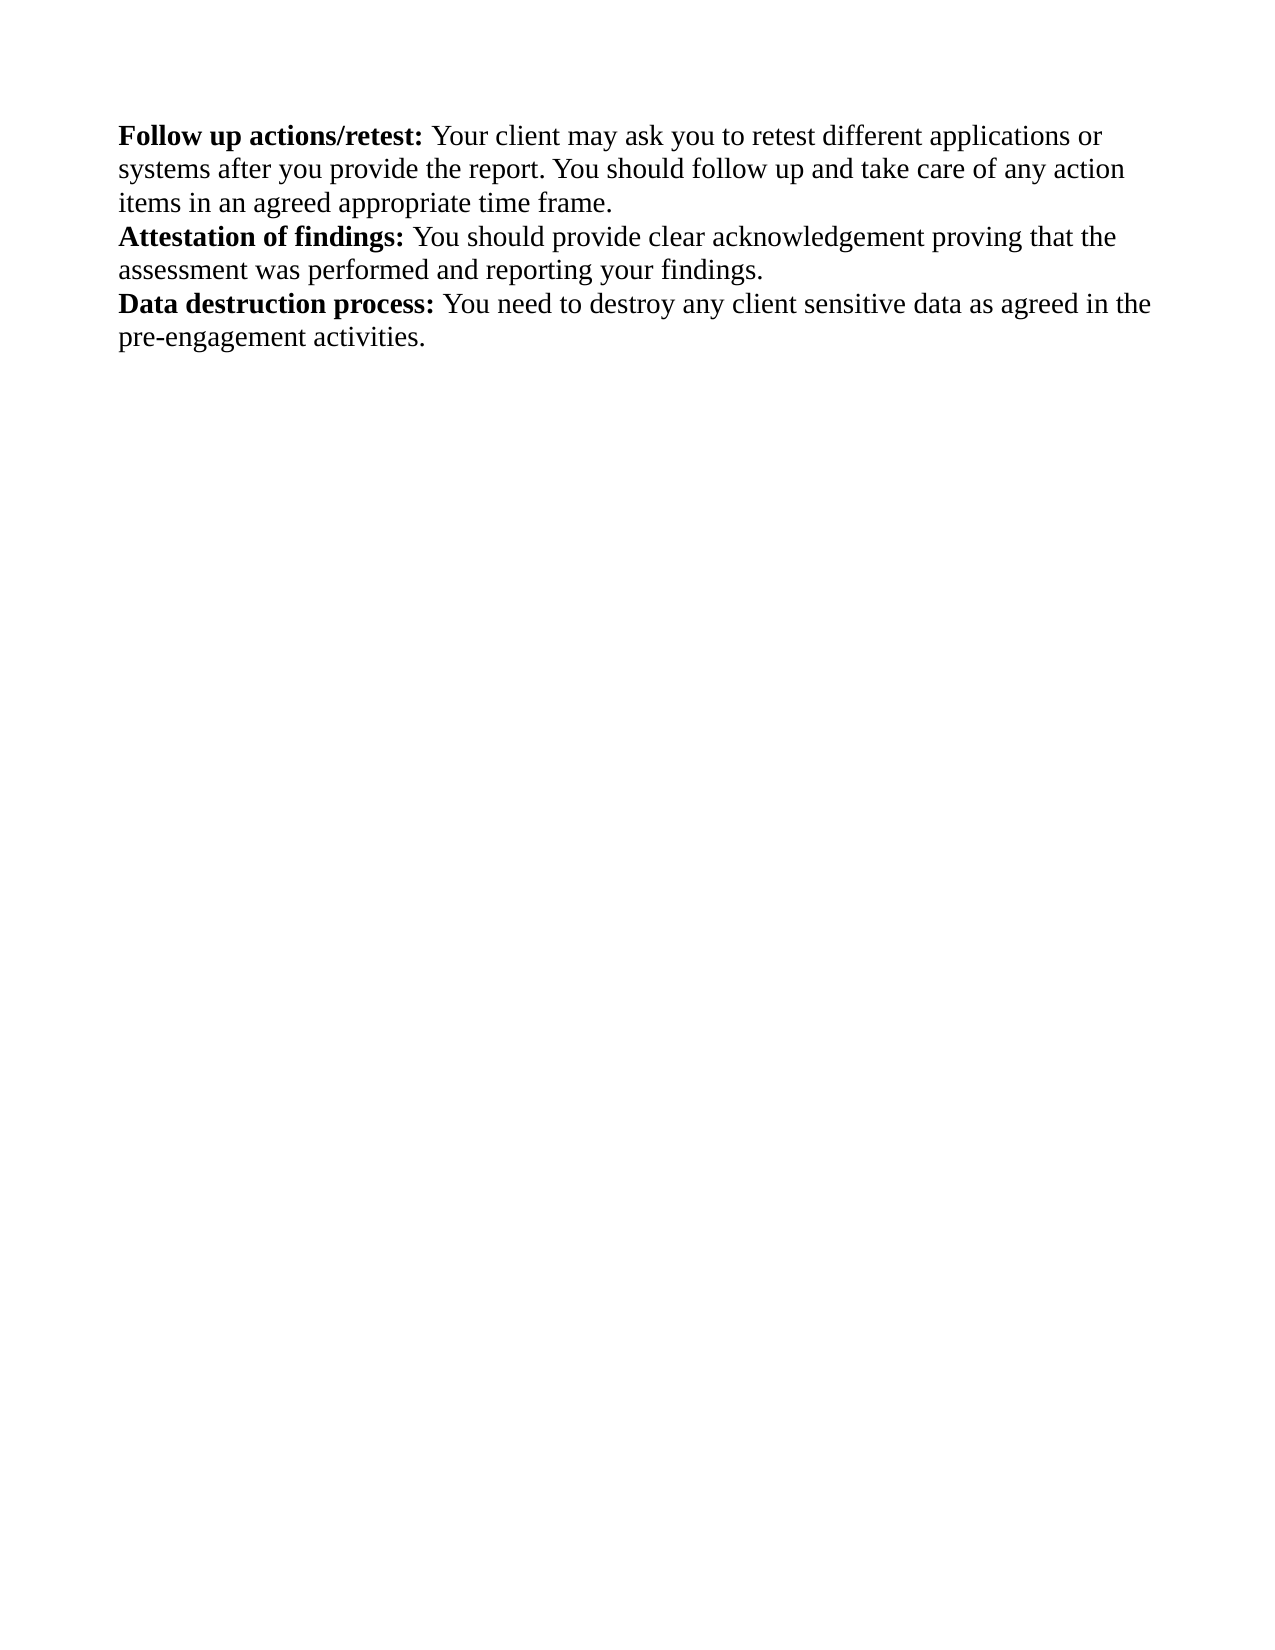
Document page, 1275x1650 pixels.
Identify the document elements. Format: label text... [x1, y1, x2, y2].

text Attestation of findings: You should provide clear acknowledgement proving that the assessment was performed and reporting your findings. [118, 219, 1157, 286]
text Follow up actions/retest: Your client may ask you to retest different applications or systems after you provide the report. You should follow up and take care of any action items in an agreed appropriate time frame. [118, 118, 1157, 219]
text Data destruction process: You need to destroy any client sensitive data as agreed in the pre-engagement activities. [118, 286, 1157, 353]
